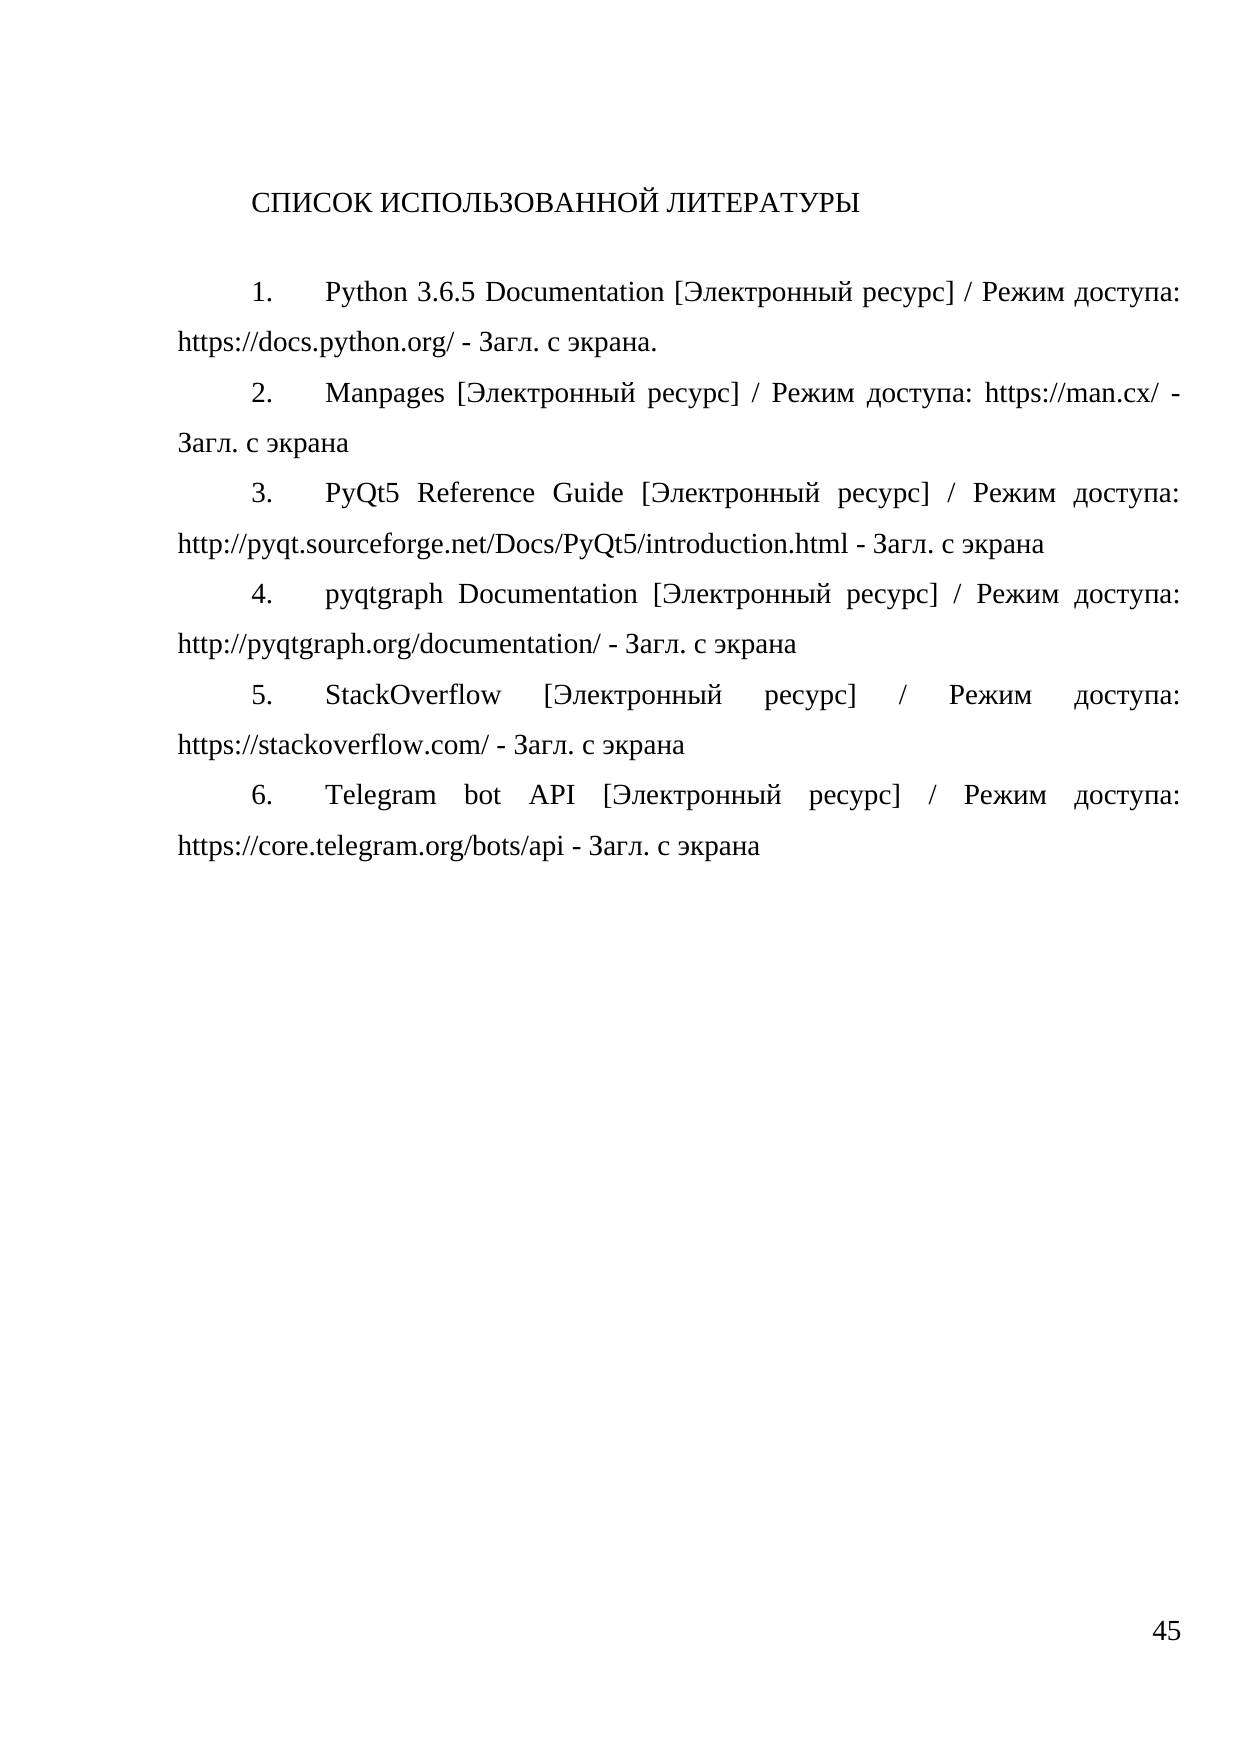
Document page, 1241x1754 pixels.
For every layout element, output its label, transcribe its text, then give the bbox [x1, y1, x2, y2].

list PyQt5 Reference Guide [Электронный ресурс] / Режим доступа: http://pyqt.sourceforge.net/Docs/PyQt5/introduction.html - Загл. с экрана [177, 476, 1181, 559]
list Manpages [Электронный ресурс] / Режим доступа: https://man.cx/ - Загл. с экрана [177, 375, 1181, 459]
list pyqtgraph Documentation [Электронный ресурс] / Режим доступа: http://pyqtgraph.org/documentation/ - Загл. с экрана [177, 576, 1181, 660]
list StackOverflow [Электронный ресурс] / Режим доступа: https://stackoverflow.com/ - Загл. с экрана [177, 677, 1181, 761]
subtitle СПИСОК ИСПОЛЬЗОВАННОЙ ЛИТЕРАТУРЫ [177, 185, 1181, 219]
list Python 3.6.5 Documentation [Электронный ресурс] / Режим доступа: https://docs.python.org/ - Загл. с экрана. [177, 274, 1181, 358]
list Telegram bot API [Электронный ресурс] / Режим доступа: https://core.telegram.org/bots/api - Загл. с экрана [177, 777, 1181, 861]
